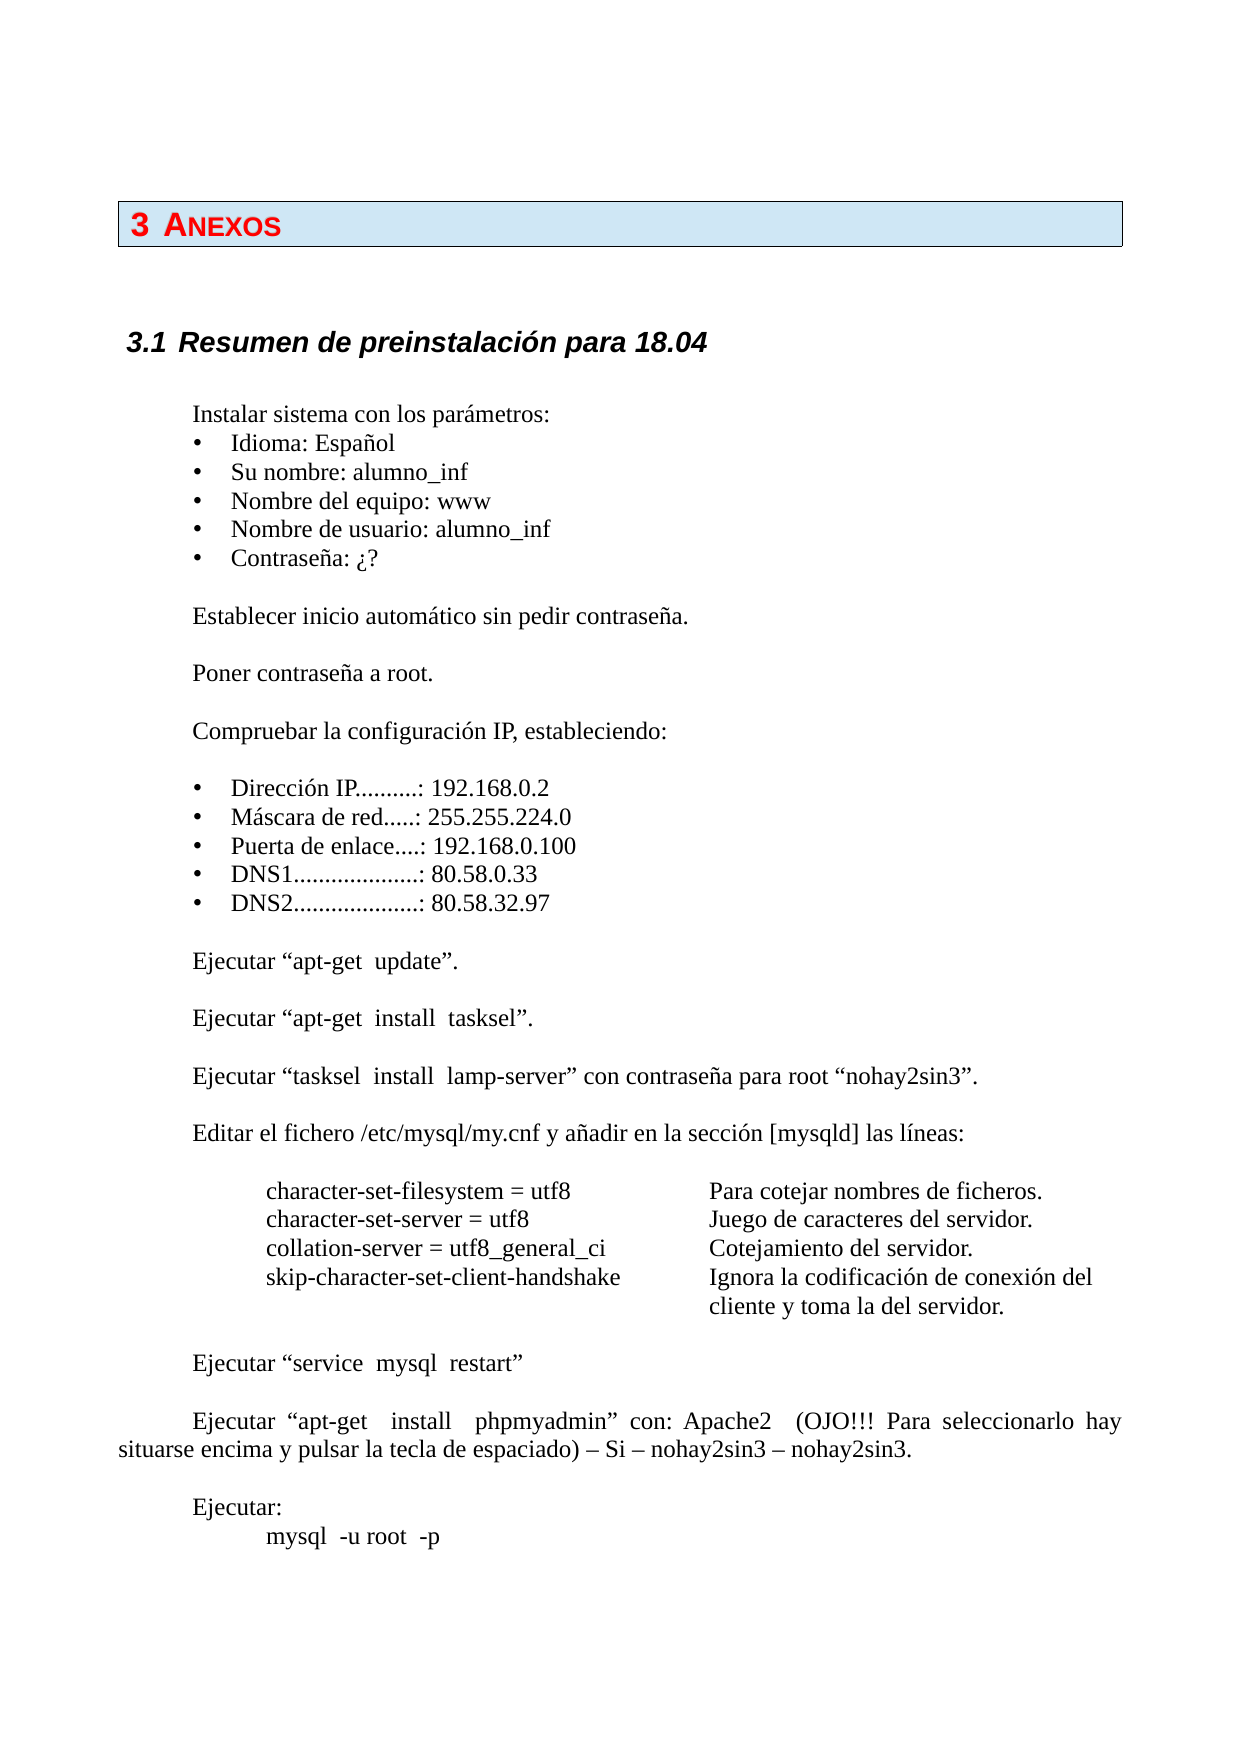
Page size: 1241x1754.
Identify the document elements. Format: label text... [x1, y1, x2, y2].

text Poner contraseña a root. [118, 658, 1122, 687]
list Su nombre: alumno_inf [193, 457, 1122, 486]
text Establecer inicio automático sin pedir contraseña. [118, 601, 1122, 629]
text Compruebar la configuración IP, estableciendo: [118, 716, 1122, 744]
subtitle Anexos [119, 202, 1122, 246]
list Máscara de red.....: 255.255.224.0 [193, 802, 1122, 831]
list Nombre de usuario: alumno_inf [193, 514, 1122, 543]
text Editar el fichero /etc/mysql/my.cnf y añadir en la sección [mysqld] las líneas: [118, 1118, 1122, 1147]
text skip-character-set-client-handshake Ignora la codificación de conexión del [118, 1262, 1122, 1291]
text Ejecutar “apt-get update”. [118, 946, 1122, 974]
text Ejecutar “service mysql restart” [118, 1348, 1122, 1377]
list Dirección IP..........: 192.168.0.2 [193, 773, 1122, 802]
text collation-server = utf8_general_ci Cotejamiento del servidor. [118, 1233, 1122, 1262]
text Instalar sistema con los parámetros: [118, 399, 1122, 428]
text Ejecutar “apt-get install phpmyadmin” con: Apache2 (OJO!!! Para seleccionarlo hay situarse encima y pulsar la tecla de espaciado) – Si – nohay2sin3 – nohay2sin3. [118, 1406, 1122, 1463]
list Contraseña: ¿? [193, 543, 1122, 572]
list DNS2....................: 80.58.32.97 [193, 888, 1122, 917]
list Idioma: Español [193, 428, 1122, 457]
text mysql -u root -p [118, 1521, 1122, 1549]
list Puerta de enlace....: 192.168.0.100 [193, 831, 1122, 859]
text Ejecutar “tasksel install lamp-server” con contraseña para root “nohay2sin3”. [118, 1061, 1122, 1089]
list DNS1....................: 80.58.0.33 [193, 859, 1122, 888]
subtitle Resumen de preinstalación para 18.04 [118, 325, 1122, 358]
text Ejecutar “apt-get install tasksel”. [118, 1003, 1122, 1032]
list Nombre del equipo: www [193, 486, 1122, 514]
text Ejecutar: [118, 1492, 1122, 1521]
text character-set-filesystem = utf8 Para cotejar nombres de ficheros. [118, 1176, 1122, 1204]
text cliente y toma la del servidor. [118, 1291, 1122, 1319]
text character-set-server = utf8 Juego de caracteres del servidor. [118, 1204, 1122, 1233]
